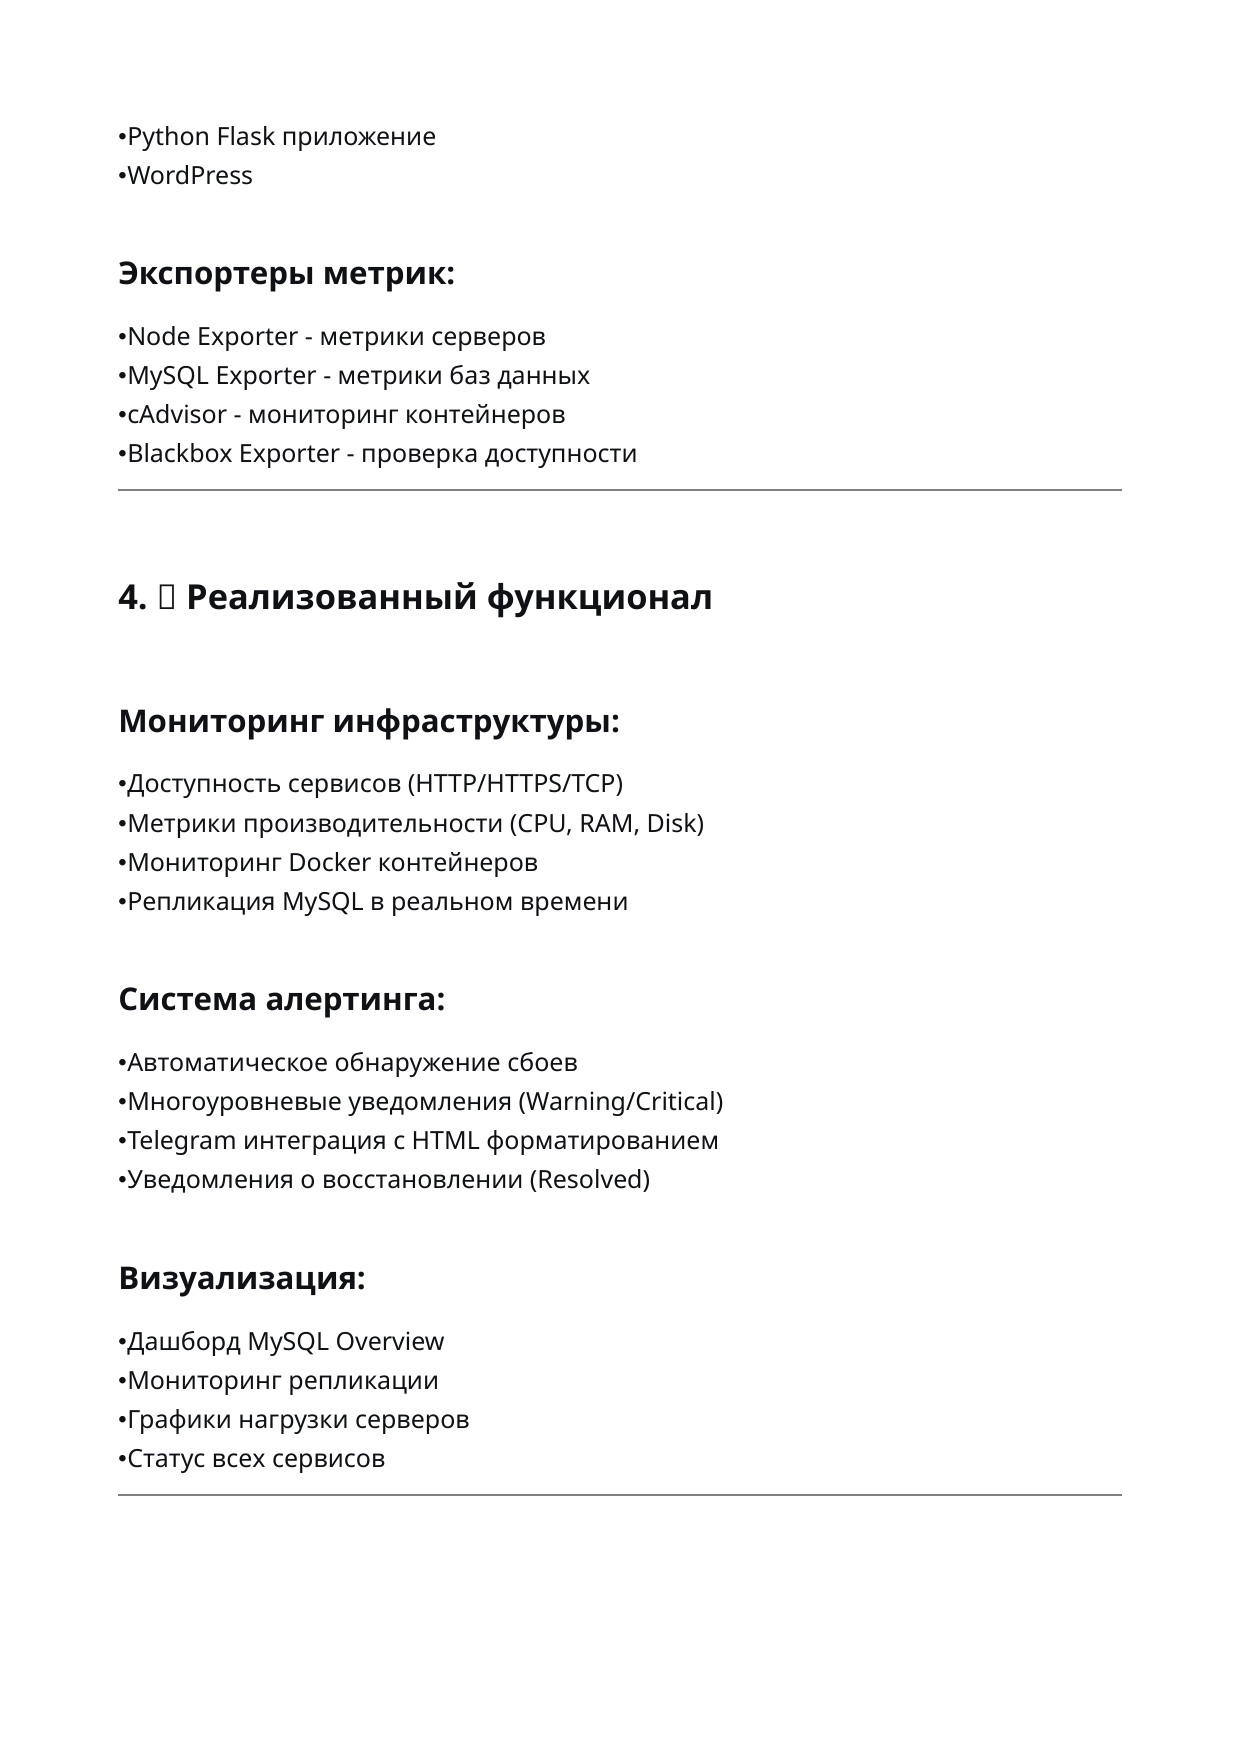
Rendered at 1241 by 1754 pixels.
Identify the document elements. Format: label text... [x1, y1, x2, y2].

list Telegram интеграция с HTML форматированием [118, 1123, 1122, 1157]
list Репликация MySQL в реальном времени [118, 884, 1122, 918]
list Автоматическое обнаружение сбоев [118, 1045, 1122, 1079]
list MySQL Exporter - метрики баз данных [118, 357, 1122, 392]
subtitle Визуализация: [118, 1251, 1122, 1298]
list Python Flask приложение [118, 118, 1122, 152]
list Мониторинг репликации [118, 1362, 1122, 1396]
list Дашборд MySQL Overview [118, 1323, 1122, 1357]
list Статус всех сервисов [118, 1441, 1122, 1475]
subtitle Мониторинг инфраструктуры: [118, 694, 1122, 741]
list Метрики производительности (CPU, RAM, Disk) [118, 805, 1122, 839]
list WordPress [118, 157, 1122, 191]
subtitle Система алертинга: [118, 973, 1122, 1020]
list Blackbox Exporter - проверка доступности [118, 436, 1122, 470]
list Мониторинг Docker контейнеров [118, 844, 1122, 878]
list Многоуровневые уведомления (Warning/Critical) [118, 1084, 1122, 1118]
subtitle 4. ✅ Реализованный функционал [118, 569, 1122, 619]
list Графики нагрузки серверов [118, 1402, 1122, 1436]
list Уведомления о восстановлении (Resolved) [118, 1162, 1122, 1196]
subtitle Экспортеры метрик: [118, 246, 1122, 293]
list Node Exporter - метрики серверов [118, 318, 1122, 352]
list Доступность сервисов (HTTP/HTTPS/TCP) [118, 766, 1122, 800]
list cAdvisor - мониторинг контейнеров [118, 397, 1122, 431]
